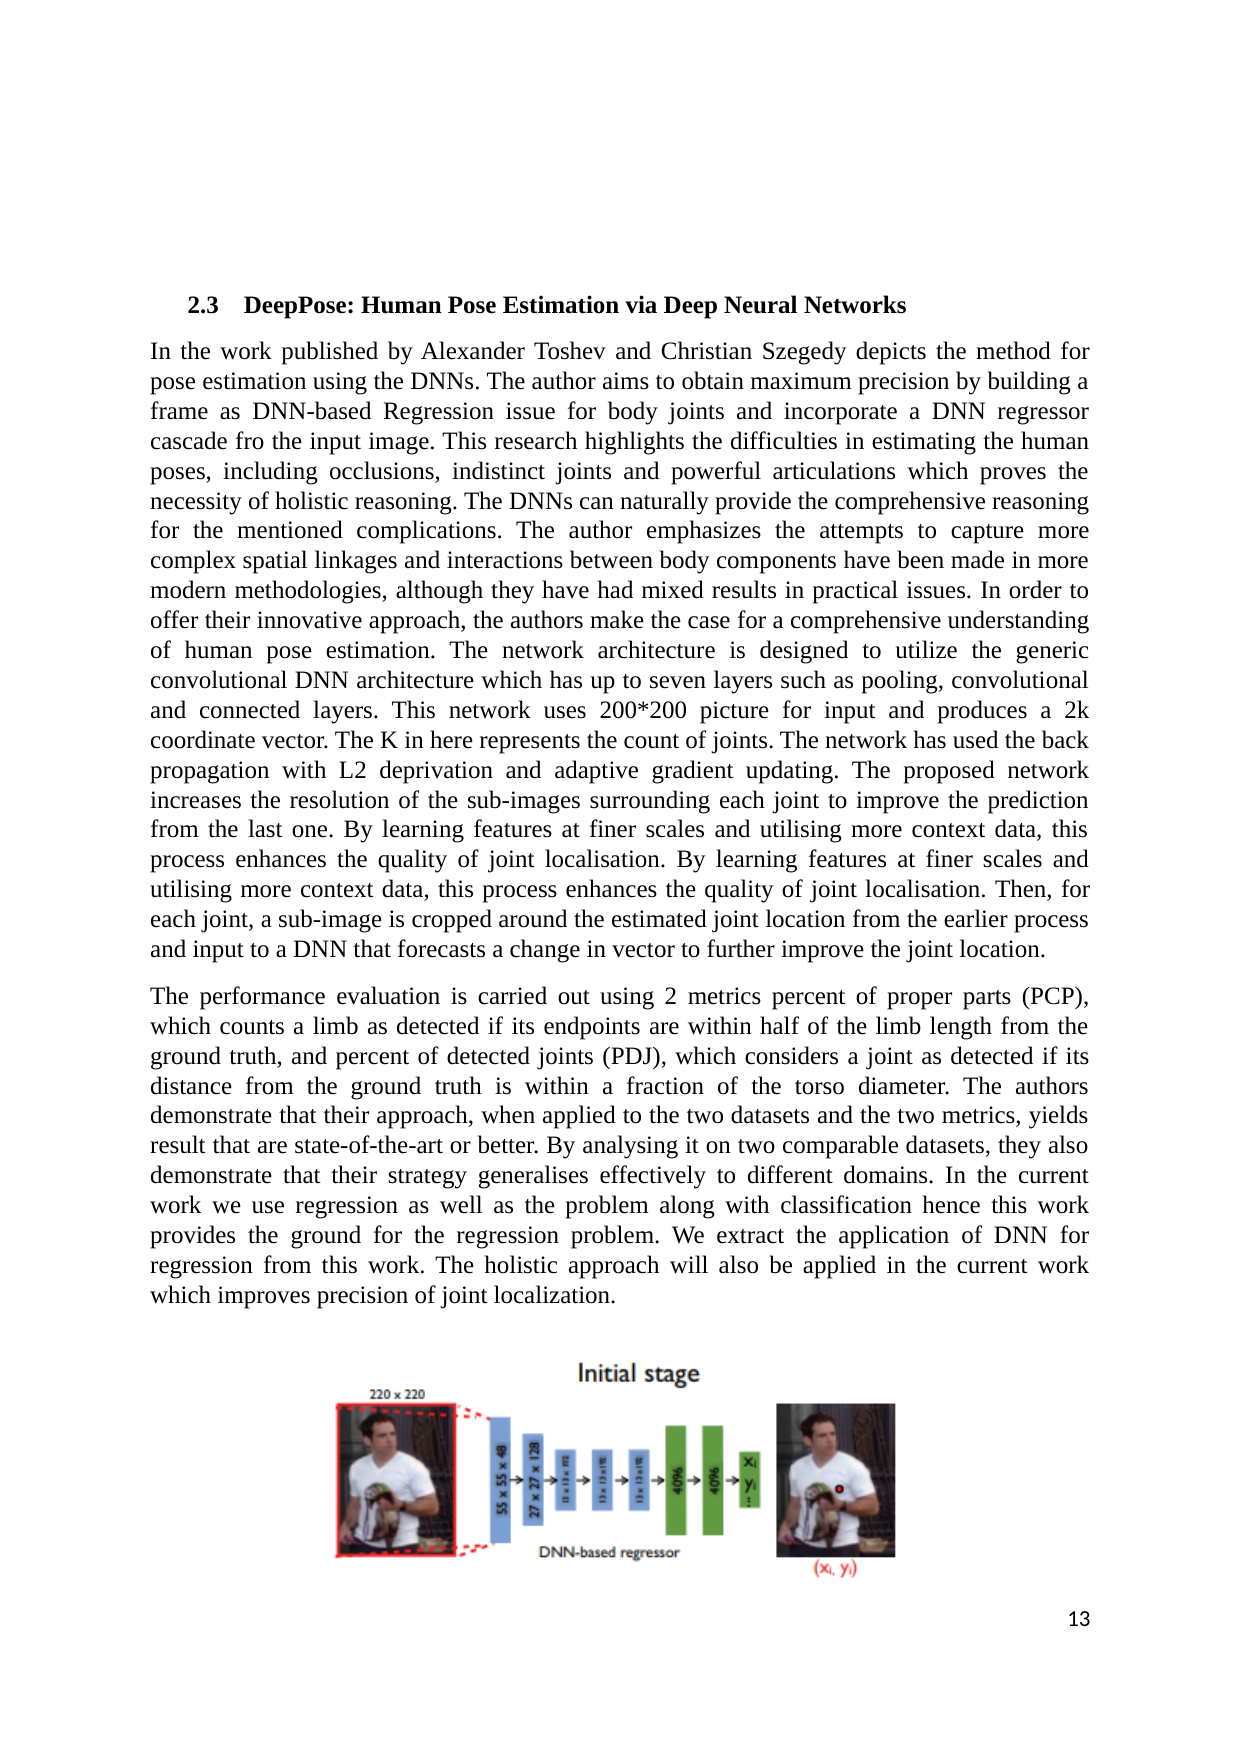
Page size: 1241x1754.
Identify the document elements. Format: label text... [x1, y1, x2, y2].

text The performance evaluation is carried out using 2 metrics percent of proper parts (PCP), which counts a limb as detected if its endpoints are within half of the limb length from the ground truth, and percent of detected joints (PDJ), which considers a joint as detected if its distance from the ground truth is within a fraction of the torso diameter. The authors demonstrate that their approach, when applied to the two datasets and the two metrics, yields result that are state-of-the-art or better. By analysing it on two comparable datasets, they also demonstrate that their strategy generalises effectively to different domains. In the current work we use regression as well as the problem along with classification hence this work provides the ground for the regression problem. We extract the application of DNN for regression from this work. The holistic approach will also be applied in the current work which improves precision of joint localization. [150, 981, 1090, 1309]
text In the work published by Alexander Toshev and Christian Szegedy depicts the method for pose estimation using the DNNs. The author aims to obtain maximum precision by building a frame as DNN-based Regression issue for body joints and incorporate a DNN regressor cascade fro the input image. This research highlights the difficulties in estimating the human poses, including occlusions, indistinct joints and powerful articulations which proves the necessity of holistic reasoning. The DNNs can naturally provide the comprehensive reasoning for the mentioned complications. The author emphasizes the attempts to capture more complex spatial linkages and interactions between body components have been made in more modern methodologies, although they have had mixed results in practical issues. In order to offer their innovative approach, the authors make the case for a comprehensive understanding of human pose estimation. The network architecture is designed to utilize the generic convolutional DNN architecture which has up to seven layers such as pooling, convolutional and connected layers. This network uses 200*200 picture for input and produces a 2k coordinate vector. The K in here represents the count of joints. The network has used the back propagation with L2 deprivation and adaptive gradient updating. The proposed network increases the resolution of the sub-images surrounding each joint to improve the prediction from the last one. By learning features at finer scales and utilising more context data, this process enhances the quality of joint localisation. By learning features at finer scales and utilising more context data, this process enhances the quality of joint localisation. Then, for each joint, a sub-image is cropped around the estimated joint location from the earlier process and input to a DNN that forecasts a change in vector to further improve the joint location. [150, 336, 1090, 963]
list DeepPose: Human Pose Estimation via Deep Neural Networks [187, 290, 1090, 318]
